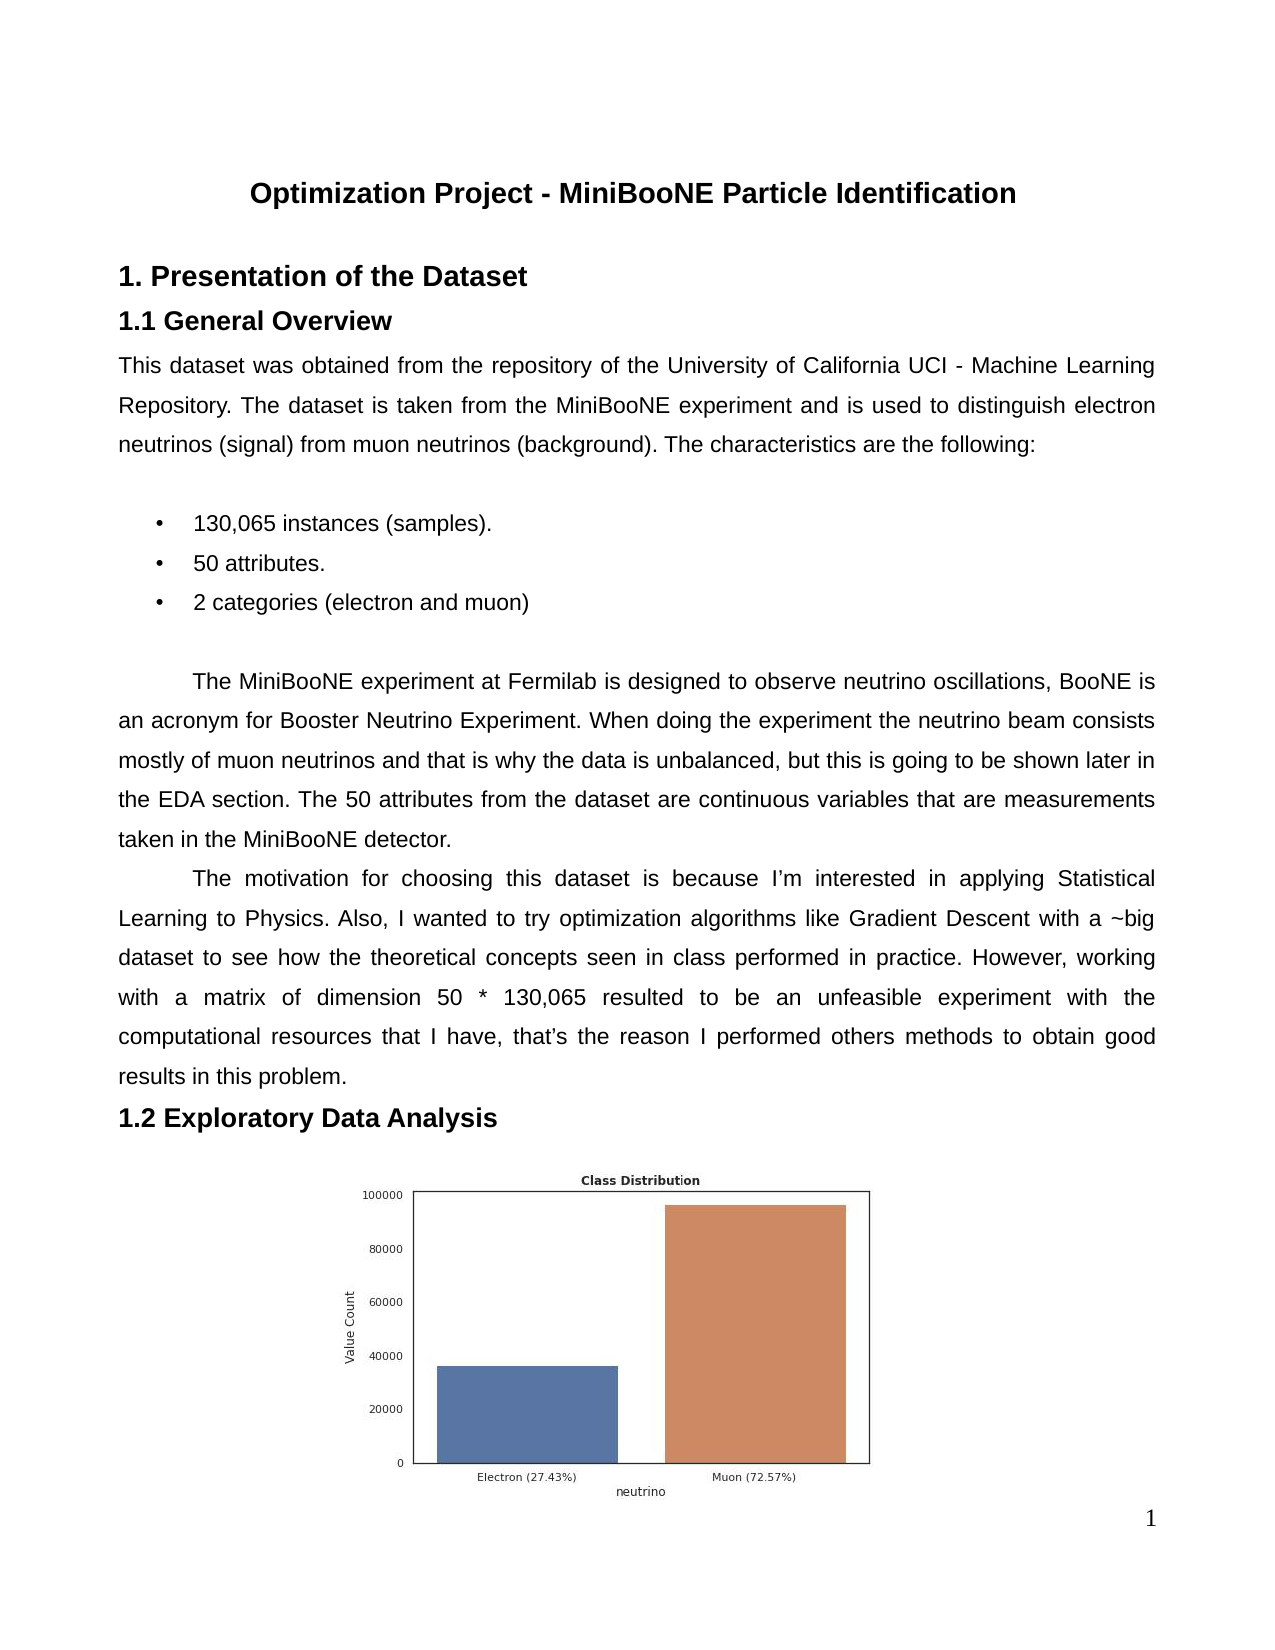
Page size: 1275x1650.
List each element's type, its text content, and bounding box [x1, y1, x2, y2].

list 50 attributes. [156, 549, 1157, 576]
list 2 categories (electron and muon) [156, 589, 1157, 615]
text This dataset was obtained from the repository of the University of California UCI - Machine Learning Repository. The dataset is taken from the MiniBooNE experiment and is used to distinguish electron neutrinos (signal) from muon neutrinos (background). The characteristics are the following: [118, 352, 1157, 457]
text 1.1 General Overview [118, 305, 1157, 336]
text 1.2 Exploratory Data Analysis [118, 1102, 1157, 1133]
text 1. Presentation of the Dataset [118, 259, 1157, 292]
text Optimization Project - MiniBooNE Particle Identification [118, 176, 1157, 210]
picture [336, 1149, 503, 1507]
text The motivation for choosing this dataset is because I’m interested in applying Statistical Learning to Physics. Also, I wanted to try optimization algorithms like Gradient Descent with a ~big dataset to see how the theoretical concepts seen in class performed in practice. However, working with a matrix of dimension 50 * 130,065 resulted to be an unfeasible experiment with the computational resources that I have, that’s the reason I performed others methods to obtain good results in this problem. [118, 865, 1157, 1089]
text The MiniBooNE experiment at Fermilab is designed to observe neutrino oscillations, BooNE is an acronym for Booster Neutrino Experiment. When doing the experiment the neutrino beam consists mostly of muon neutrinos and that is why the data is unbalanced, but this is going to be shown later in the EDA section. The 50 attributes from the dataset are continuous variables that are measurements taken in the MiniBooNE detector. [118, 668, 1157, 852]
list 130,065 instances (samples). [156, 510, 1157, 536]
